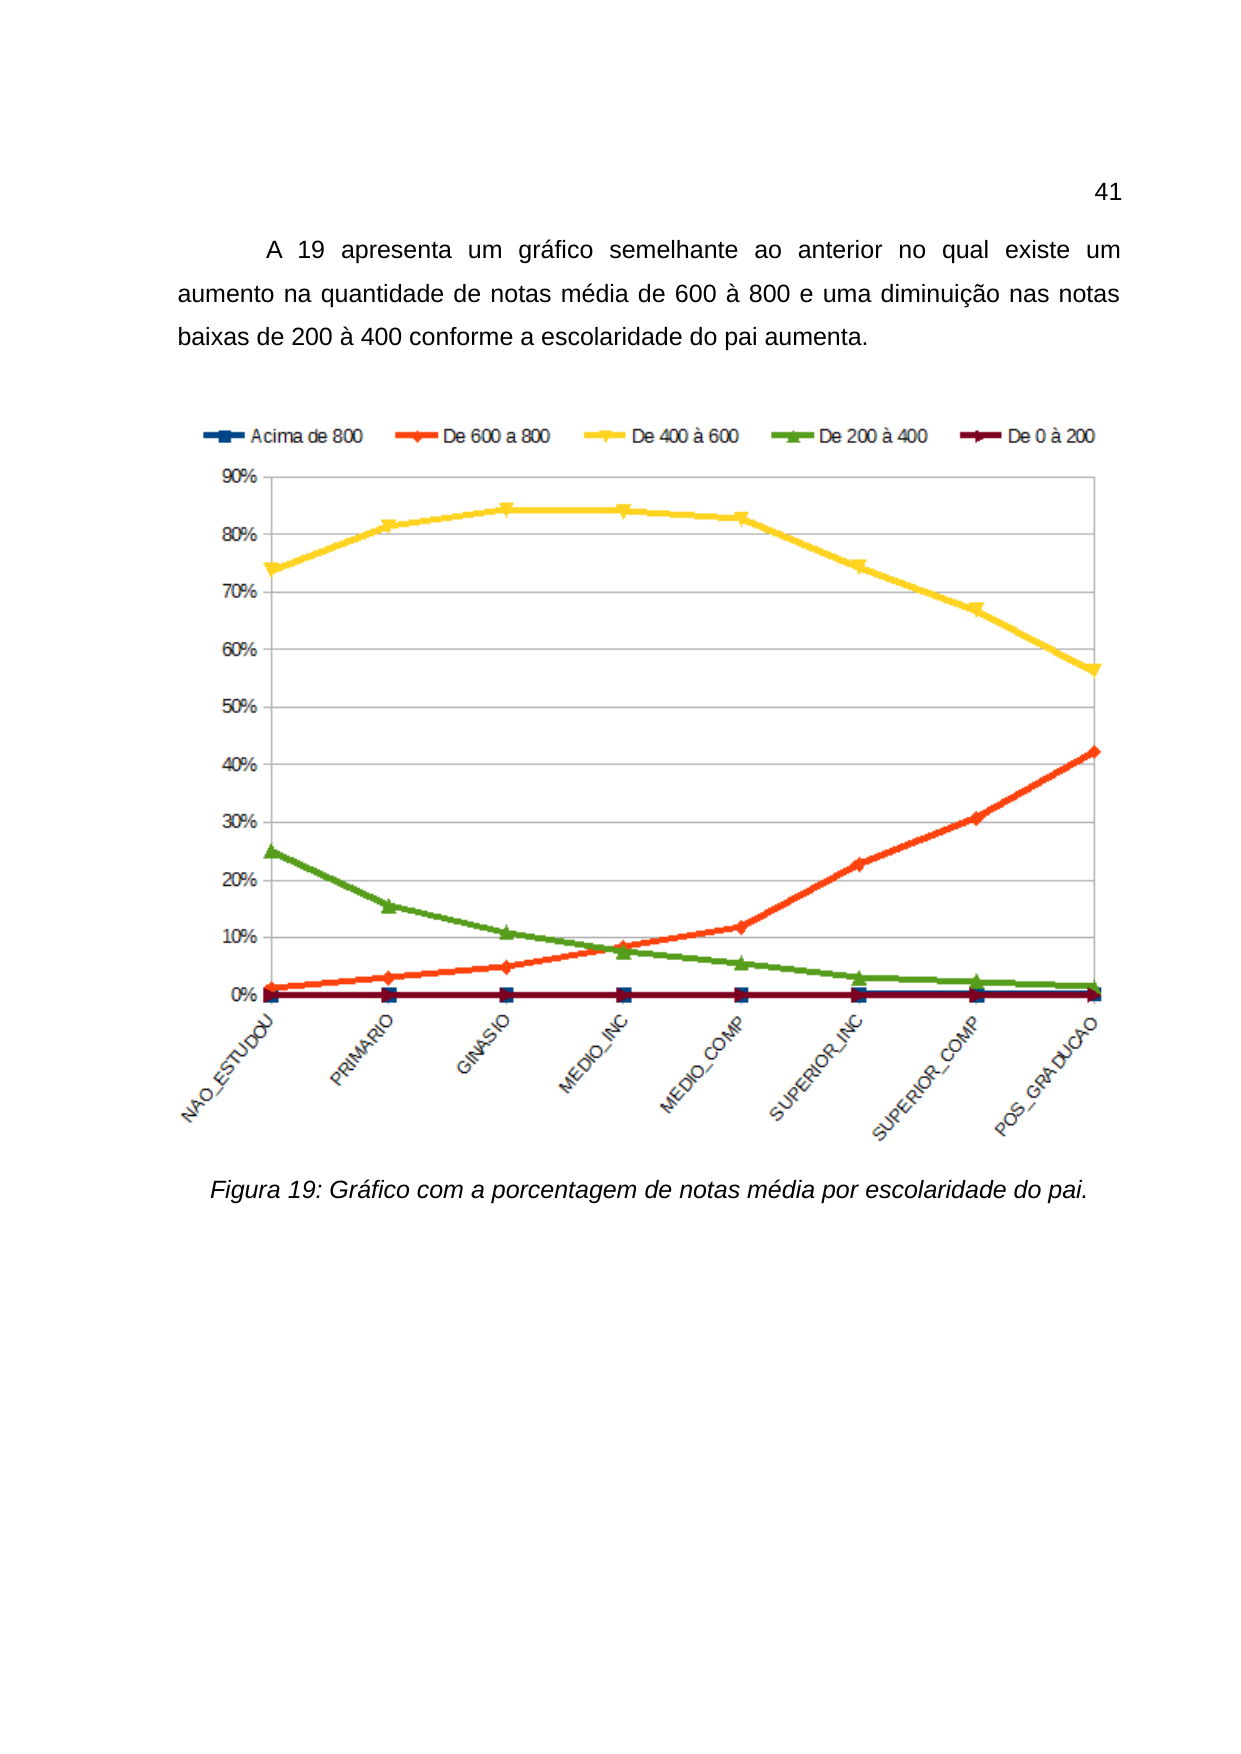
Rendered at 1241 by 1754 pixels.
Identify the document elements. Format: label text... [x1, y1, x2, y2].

text Figura 19: Gráfico com a porcentagem de notas média por escolaridade do pai. [177, 1161, 1122, 1204]
picture [177, 420, 1123, 1161]
text A Figura 19 apresenta um gráfico semelhante ao anterior no qual existe um aumento na quantidade de notas média de 600 à 800 e uma diminuição nas notas baixas de 200 à 400 conforme a escolaridade do pai aumenta. [177, 235, 1122, 350]
